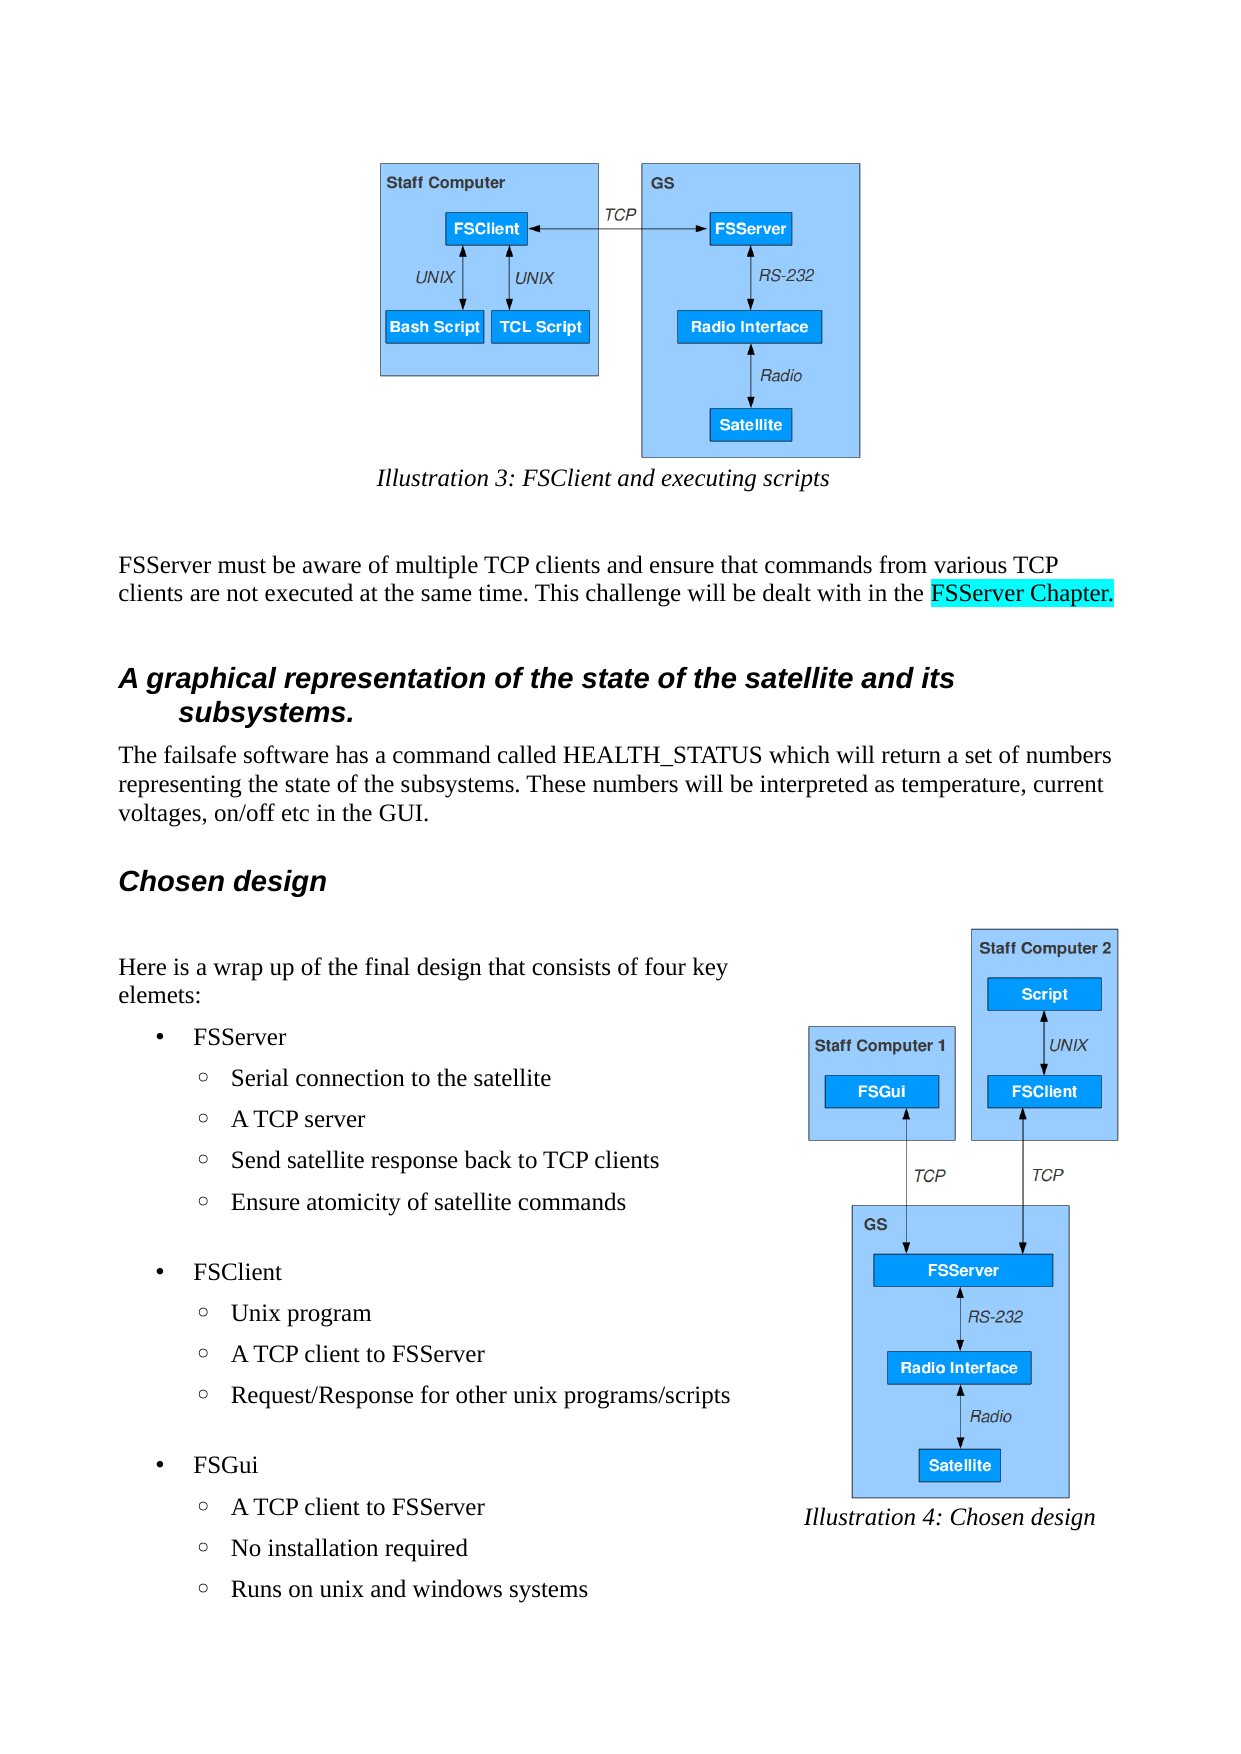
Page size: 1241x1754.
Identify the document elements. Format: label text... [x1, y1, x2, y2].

list A TCP client to FSServer [193, 1339, 803, 1368]
text Illustration 3: FSClient and executing scripts [376, 464, 864, 492]
list Request/Response for other unix programs/scripts [193, 1380, 803, 1438]
list FSClient [156, 1257, 803, 1285]
list Ensure atomicity of satellite commands [193, 1187, 803, 1244]
text Illustration 4: Chosen design [803, 1503, 1122, 1531]
list Send satellite response back to TCP clients [193, 1145, 803, 1174]
text The failsafe software has a command called HEALTH_STATUS which will return a set of numbers representing the state of the subsystems. These numbers will be interpreted as temperature, current voltages, on/off etc in the GUI. [118, 741, 1122, 827]
list FSGui [156, 1450, 803, 1479]
list Unix program [193, 1298, 803, 1327]
list FSServer [156, 1022, 803, 1050]
list Serial connection to the satellite [193, 1063, 803, 1092]
text Here is a wrap up of the final design that consists of four key elemets: [118, 952, 803, 1009]
subtitle A graphical representation of the state of the satellite and its subsystems. [118, 661, 1122, 728]
picture [376, 159, 864, 464]
list No installation required [193, 1533, 1122, 1562]
text FSServer must be aware of multiple TCP clients and ensure that commands from various TCP clients are not executed at the same time. This challenge will be dealt with in the FSServer Chapter. [118, 550, 1122, 607]
list A TCP client to FSServer [193, 1492, 803, 1520]
list Runs on unix and windows systems [193, 1574, 1122, 1603]
list A TCP server [193, 1104, 803, 1133]
subtitle Chosen design [118, 864, 1122, 898]
picture [803, 923, 1123, 1503]
